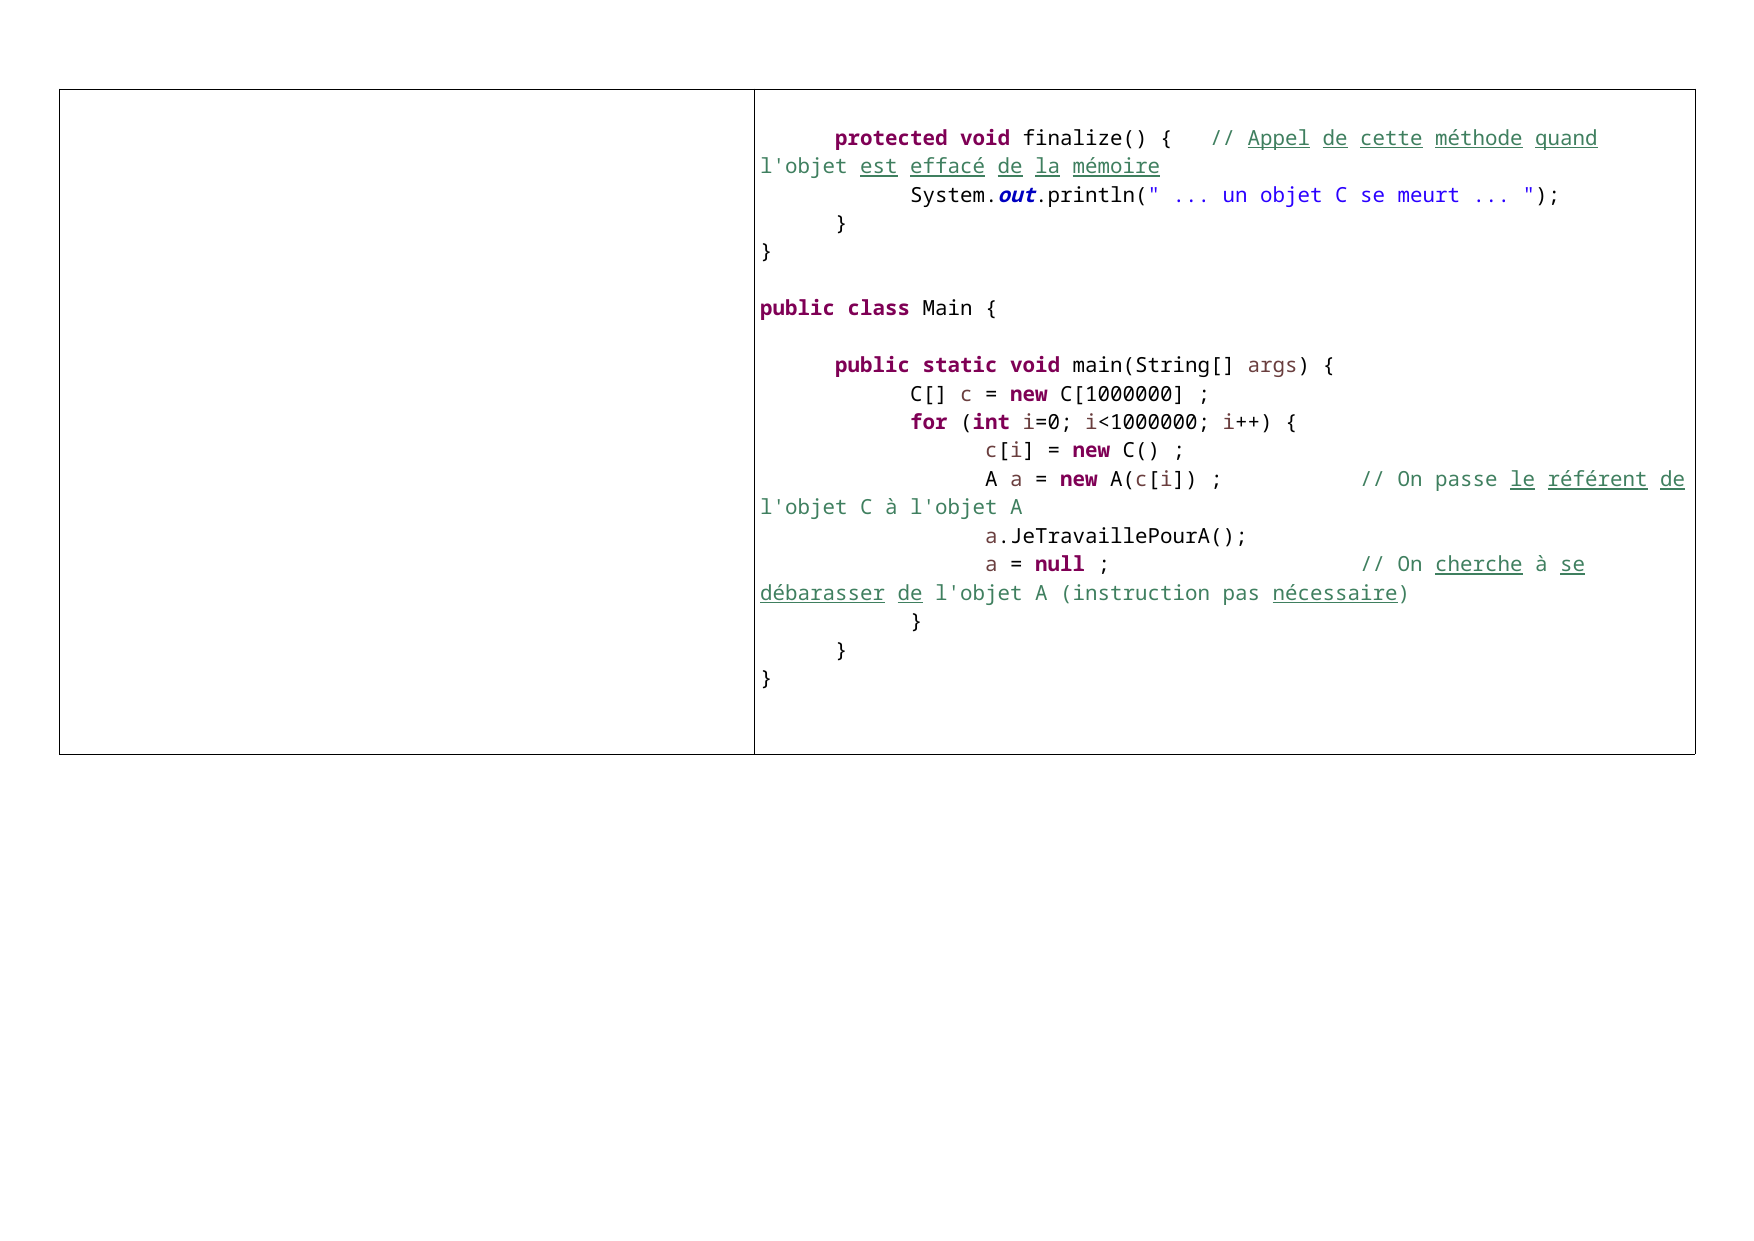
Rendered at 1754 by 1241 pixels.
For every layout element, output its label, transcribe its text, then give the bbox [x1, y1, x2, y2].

table_header [60, 90, 754, 754]
table_header protected void finalize() { // Appel de cette méthode quand l'objet est effacé de la mémoire System.out.println(" ... un objet C se meurt ... "); } } public class Main { public static void main(String[] args) { C[] c = new C[1000000] ; for (int i=0; i<1000000; i++) { c[i] = new C() ; A a = new A(c[i]) ; // On passe le référent de l'objet C à l'objet A a.JeTravaillePourA(); a = null ; // On cherche à se débarasser de l'objet A (instruction pas nécessaire) } } } [755, 90, 1695, 754]
